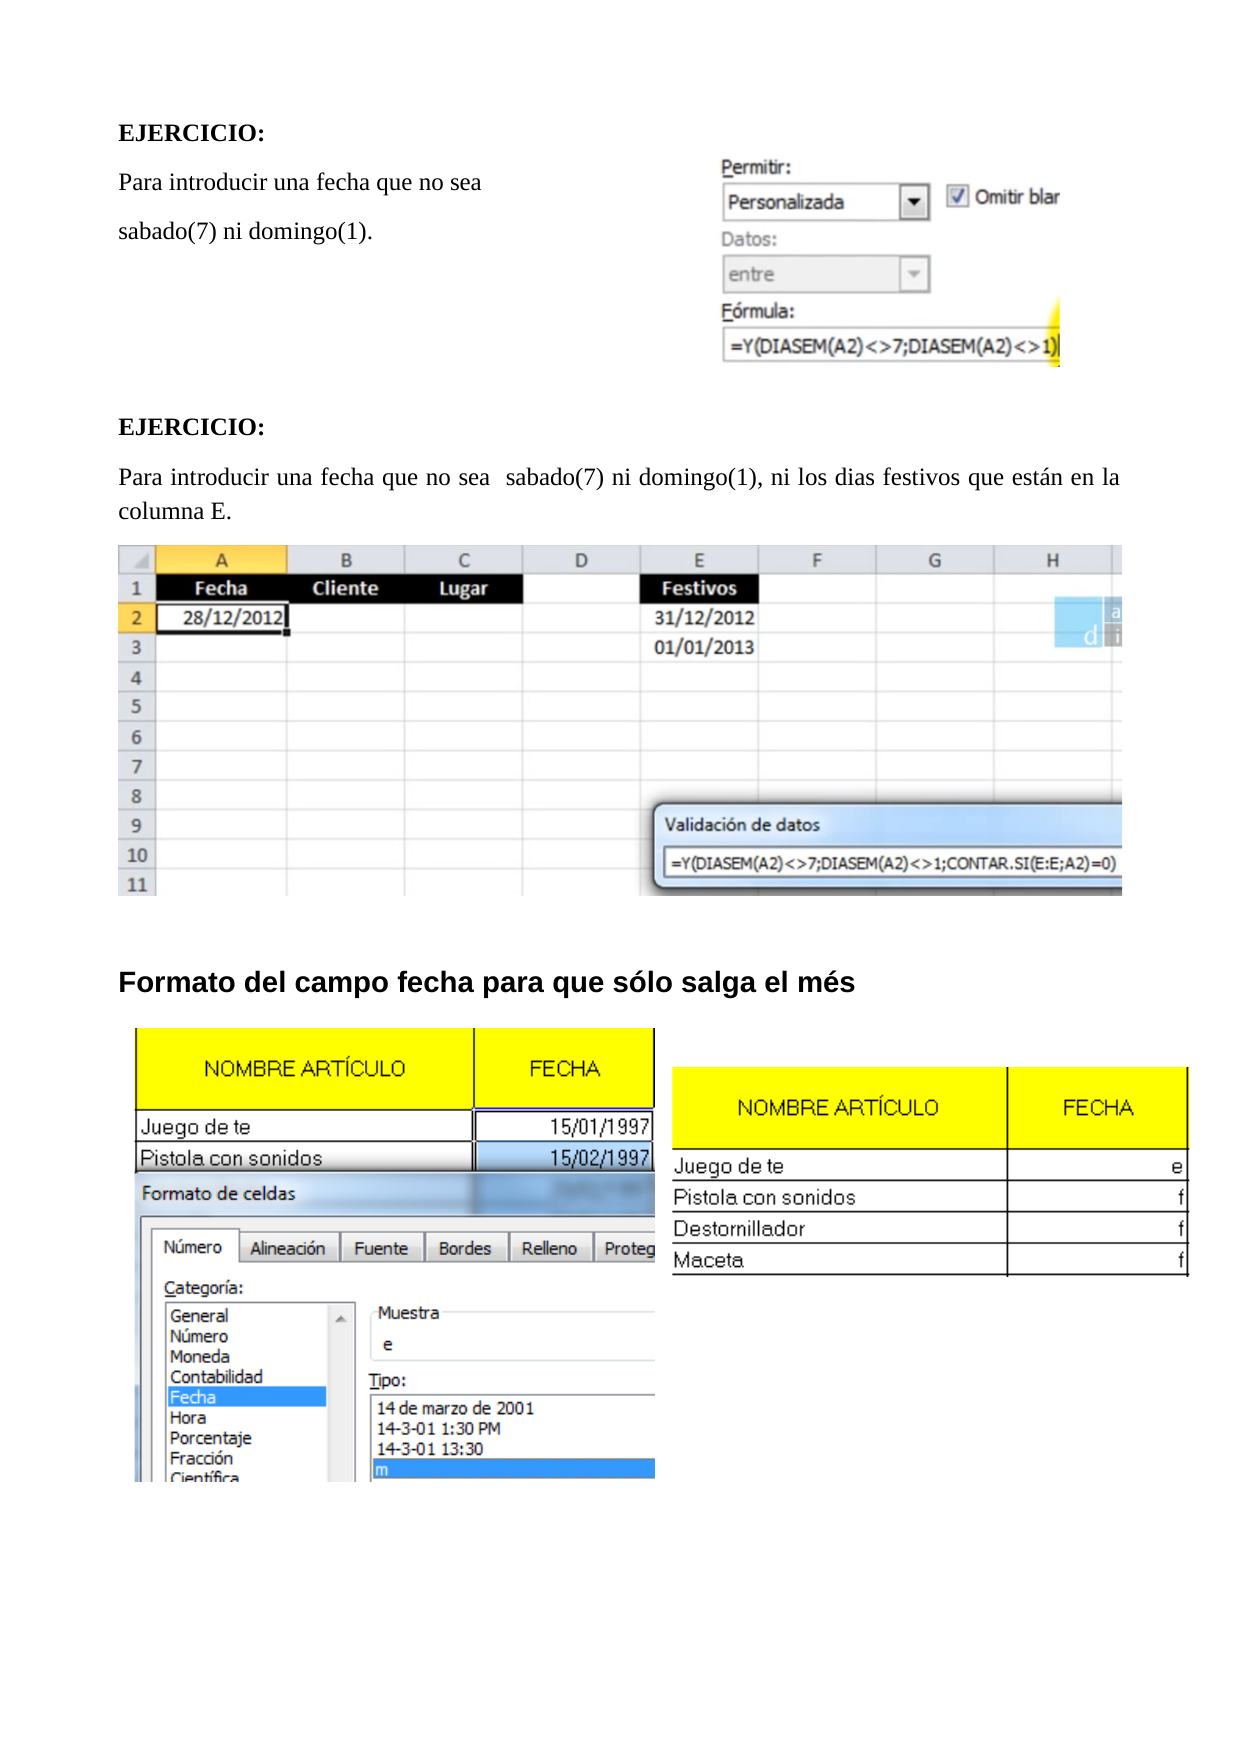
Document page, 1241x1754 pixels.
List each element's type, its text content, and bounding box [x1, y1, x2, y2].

picture [134, 1028, 655, 1482]
text EJERCICIO: [118, 412, 1122, 441]
picture [118, 545, 1123, 896]
text [1060, 167, 1122, 196]
text EJERCICIO: [118, 118, 1122, 147]
picture [672, 1067, 1190, 1277]
text sabado(7) ni domingo(1). [118, 216, 713, 245]
text Para introducir una fecha que no sea sabado(7) ni domingo(1), ni los dias festivos que están en la columna E. [118, 462, 1122, 525]
text Para introducir una fecha que no sea [118, 167, 713, 196]
text [1060, 216, 1122, 245]
subtitle Formato del campo fecha para que sólo salga el més [118, 965, 1122, 998]
picture [713, 154, 1060, 367]
